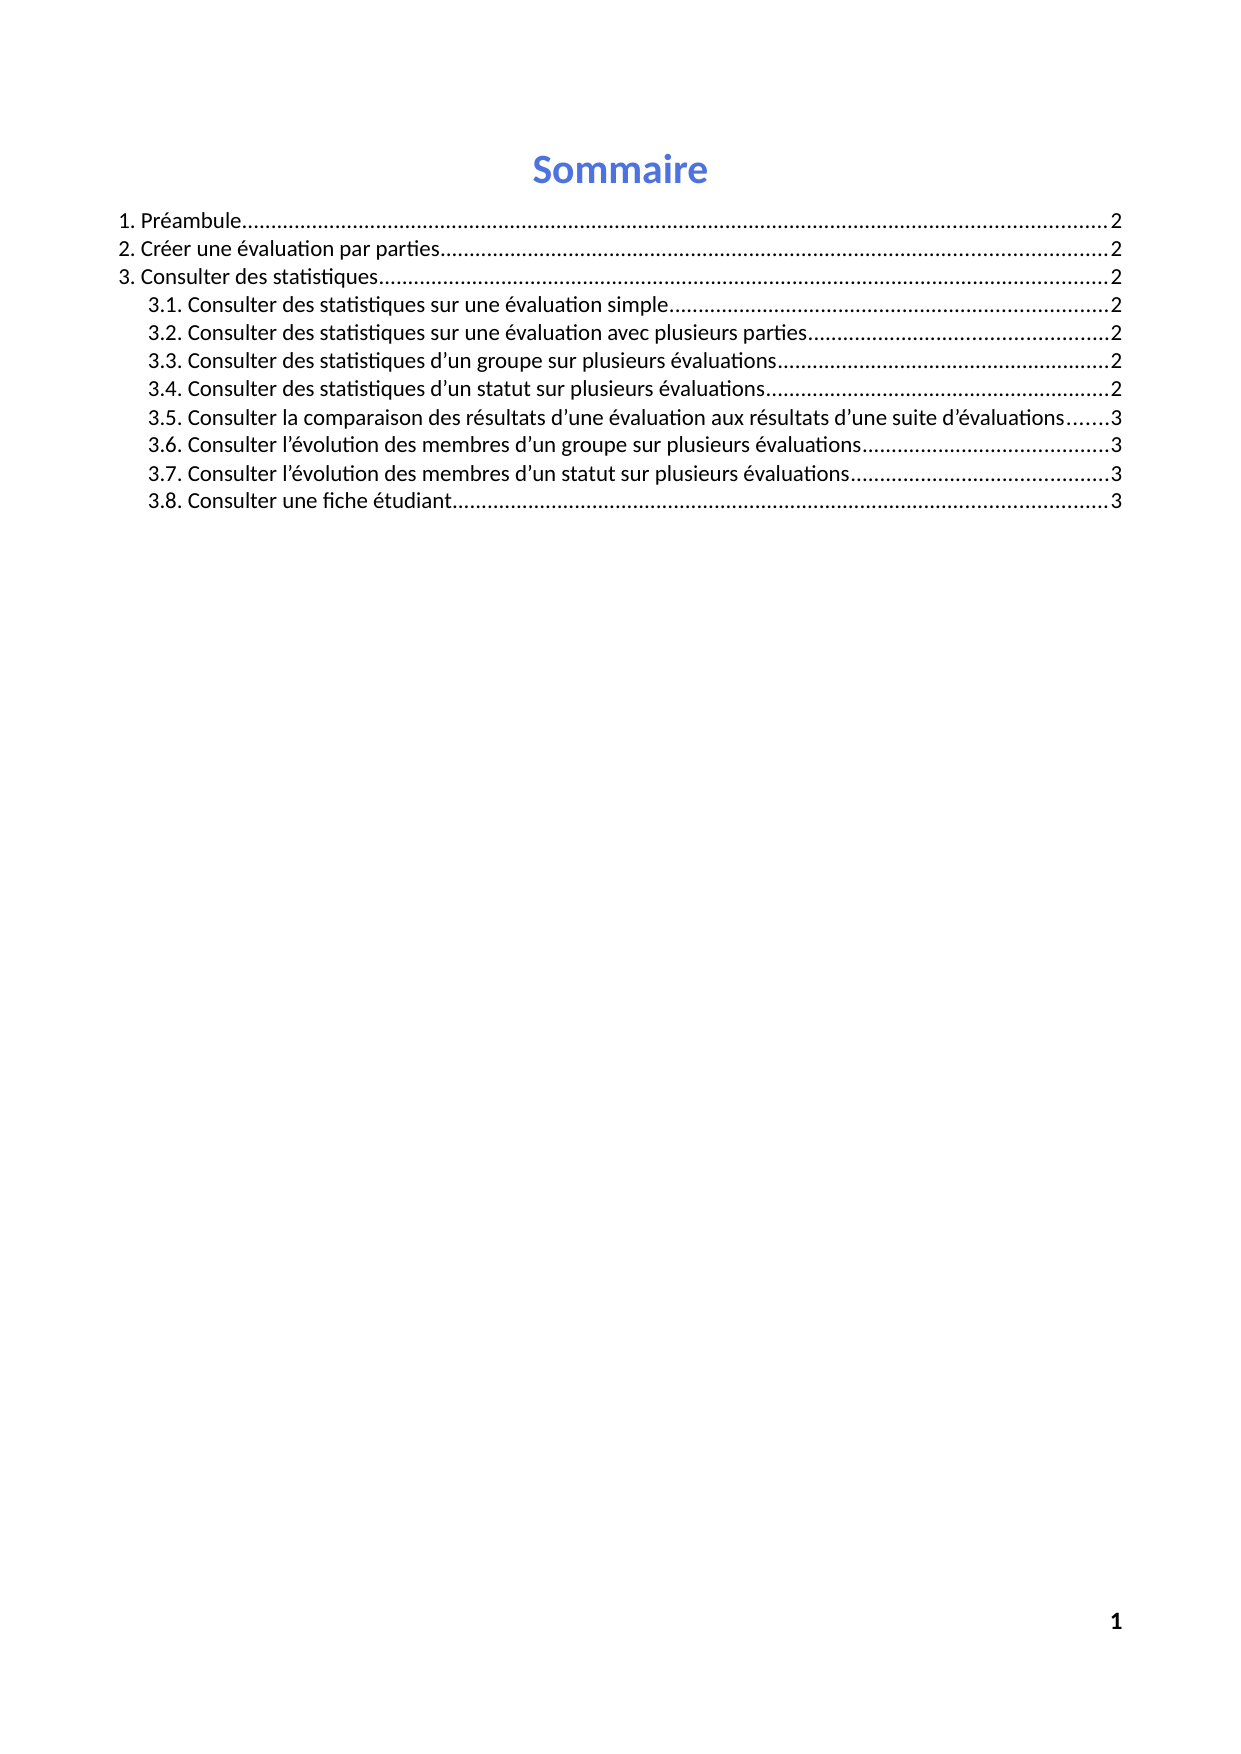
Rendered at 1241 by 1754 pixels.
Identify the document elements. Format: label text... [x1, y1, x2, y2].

text 1. Préambule 2 [118, 206, 1122, 234]
text 3.8. Consulter une fiche étudiant 3 [148, 487, 1122, 515]
text 3.3. Consulter des statistiques d’un groupe sur plusieurs évaluations 2 [148, 347, 1122, 374]
text 3.4. Consulter des statistiques d’un statut sur plusieurs évaluations 2 [148, 374, 1122, 403]
text 3.2. Consulter des statistiques sur une évaluation avec plusieurs parties 2 [148, 318, 1122, 347]
text 3.7. Consulter l’évolution des membres d’un statut sur plusieurs évaluations 3 [148, 459, 1122, 487]
text 3. Consulter des statistiques 2 [118, 262, 1122, 291]
text 3.1. Consulter des statistiques sur une évaluation simple 2 [148, 291, 1122, 318]
subtitle Sommaire [118, 143, 1122, 194]
text 2. Créer une évaluation par parties 2 [118, 234, 1122, 262]
text 3.6. Consulter l’évolution des membres d’un groupe sur plusieurs évaluations 3 [148, 431, 1122, 459]
text 3.5. Consulter la comparaison des résultats d’une évaluation aux résultats d’une suite d’évaluations 3 [148, 403, 1122, 431]
